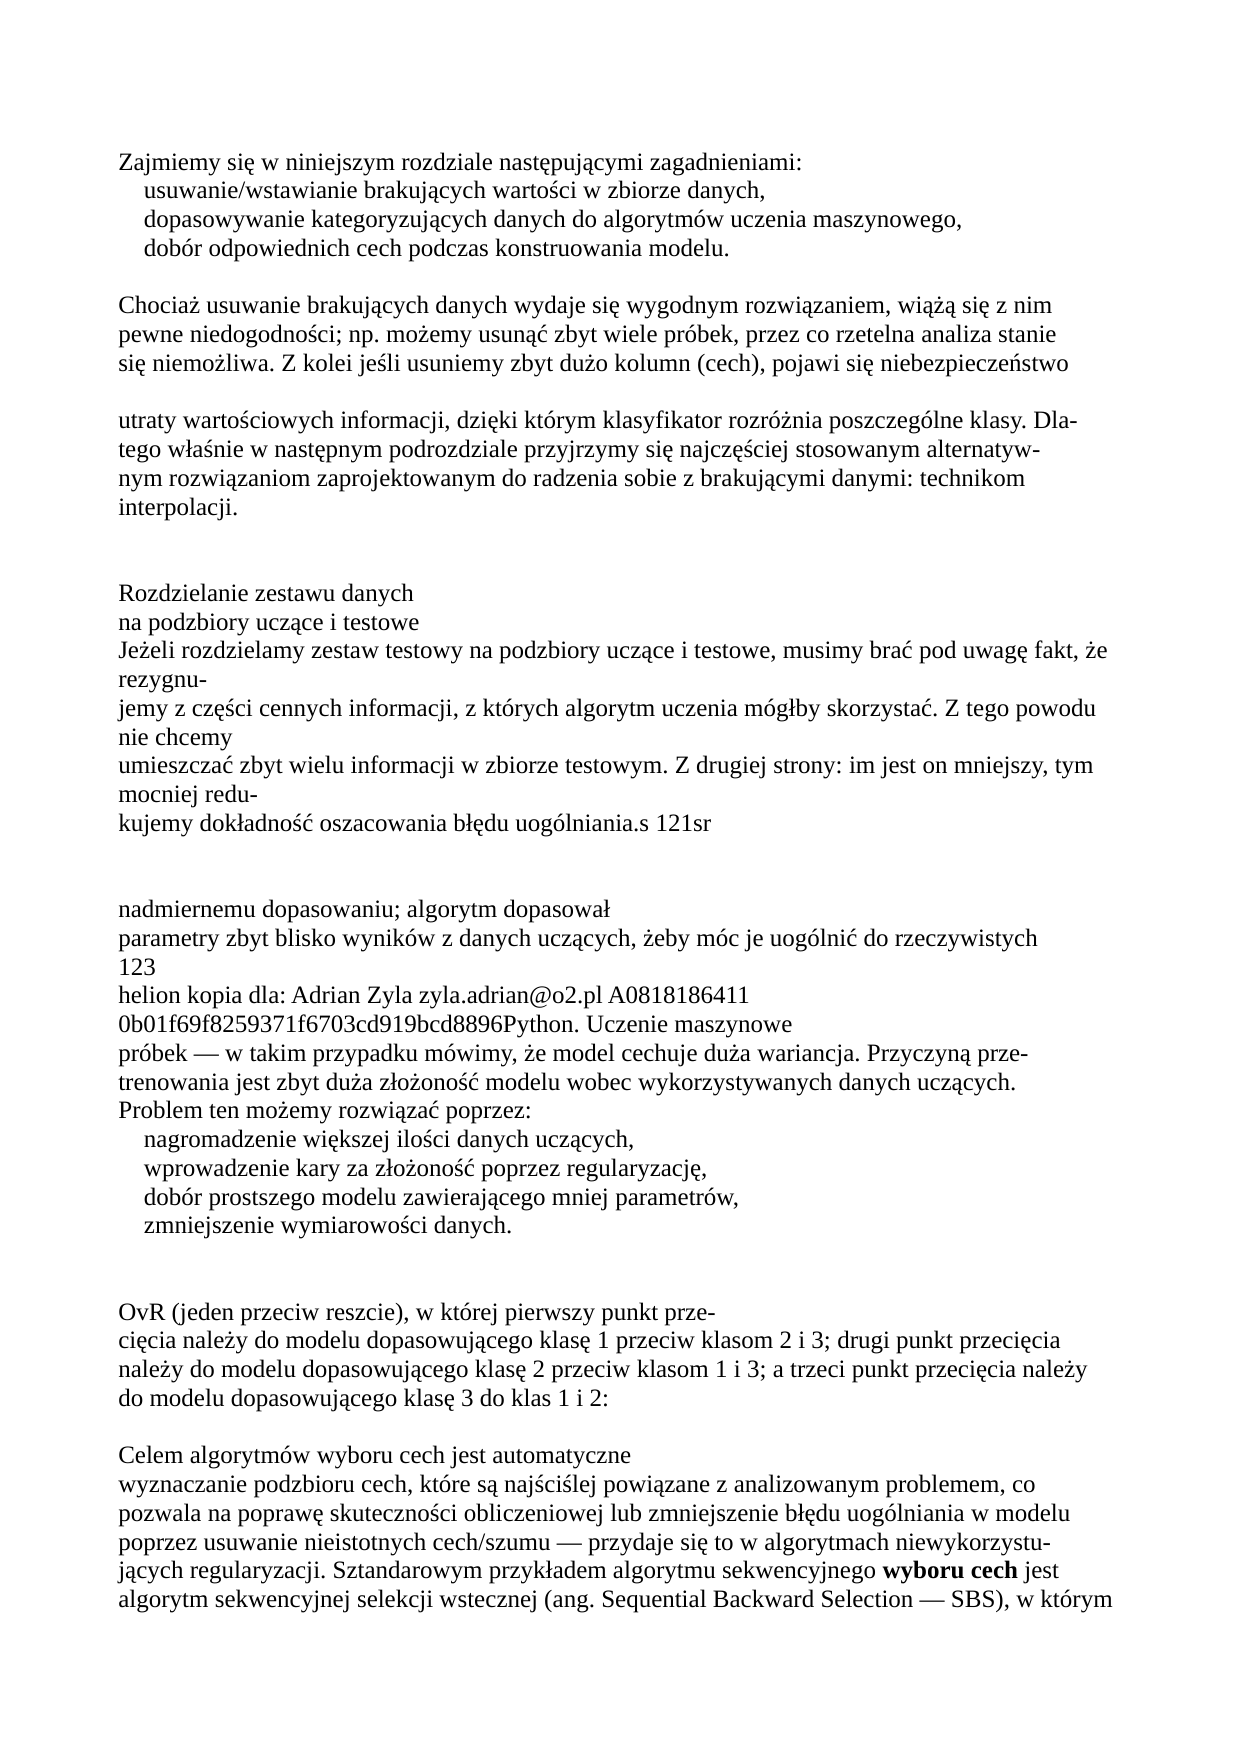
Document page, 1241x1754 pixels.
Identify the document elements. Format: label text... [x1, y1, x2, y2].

text umieszczać zbyt wielu informacji w zbiorze testowym. Z drugiej strony: im jest on mniejszy, tym mocniej redu- [118, 751, 1122, 808]
text na podzbiory uczące i testowe [118, 607, 1122, 636]
text pewne niedogodności; np. możemy usunąć zbyt wiele próbek, przez co rzetelna analiza stanie [118, 319, 1122, 348]
text nym rozwiązaniom zaprojektowanym do radzenia sobie z brakującymi danymi: technikom [118, 463, 1122, 492]
text Problem ten możemy rozwiązać poprzez: [118, 1096, 1122, 1124]
text  dopasowywanie kategoryzujących danych do algorytmów uczenia maszynowego, [118, 204, 1122, 233]
text wyznaczanie podzbioru cech, które są najściślej powiązane z analizowanym problemem, co [118, 1469, 1122, 1498]
text parametry zbyt blisko wyników z danych uczących, żeby móc je uogólnić do rzeczywistych [118, 923, 1122, 952]
text  wprowadzenie kary za złożoność poprzez regularyzację, [118, 1153, 1122, 1182]
text 123 [118, 952, 1122, 981]
text Celem algorytmów wyboru cech jest automatyczne [118, 1441, 1122, 1469]
text algorytm sekwencyjnej selekcji wstecznej (ang. Sequential Backward Selection — SBS), w którym [118, 1584, 1122, 1613]
text trenowania jest zbyt duża złożoność modelu wobec wykorzystywanych danych uczących. [118, 1067, 1122, 1096]
text  usuwanie/wstawianie brakujących wartości w zbiorze danych, [118, 176, 1122, 204]
text nadmiernemu dopasowaniu; algorytm dopasował [118, 894, 1122, 923]
text Zajmiemy się w niniejszym rozdziale następującymi zagadnieniami: [118, 147, 1122, 176]
text pozwala na poprawę skuteczności obliczeniowej lub zmniejszenie błędu uogólniania w modelu [118, 1498, 1122, 1527]
text  nagromadzenie większej ilości danych uczących, [118, 1124, 1122, 1153]
text się niemożliwa. Z kolei jeśli usuniemy zbyt dużo kolumn (cech), pojawi się niebezpieczeństwo [118, 348, 1122, 377]
text próbek — w takim przypadku mówimy, że model cechuje duża wariancja. Przyczyną prze- [118, 1038, 1122, 1067]
text do modelu dopasowującego klasę 3 do klas 1 i 2: [118, 1383, 1122, 1412]
text tego właśnie w następnym podrozdziale przyjrzymy się najczęściej stosowanym alternatyw- [118, 434, 1122, 463]
text Jeżeli rozdzielamy zestaw testowy na podzbiory uczące i testowe, musimy brać pod uwagę fakt, że rezygnu- [118, 636, 1122, 693]
text należy do modelu dopasowującego klasę 2 przeciw klasom 1 i 3; a trzeci punkt przecięcia należy [118, 1354, 1122, 1383]
text  zmniejszenie wymiarowości danych. [118, 1211, 1122, 1239]
text cięcia należy do modelu dopasowującego klasę 1 przeciw klasom 2 i 3; drugi punkt przecięcia [118, 1326, 1122, 1354]
text  dobór prostszego modelu zawierającego mniej parametrów, [118, 1182, 1122, 1211]
text jących regularyzacji. Sztandarowym przykładem algorytmu sekwencyjnego wyboru cech jest [118, 1556, 1122, 1584]
text  dobór odpowiednich cech podczas konstruowania modelu. [118, 233, 1122, 262]
text interpolacji. [118, 492, 1122, 521]
text utraty wartościowych informacji, dzięki którym klasyfikator rozróżnia poszczególne klasy. Dla- [118, 406, 1122, 434]
text kujemy dokładność oszacowania błędu uogólniania.s 121sr [118, 808, 1122, 837]
text poprzez usuwanie nieistotnych cech/szumu — przydaje się to w algorytmach niewykorzystu- [118, 1527, 1122, 1556]
text Rozdzielanie zestawu danych [118, 578, 1122, 607]
text OvR (jeden przeciw reszcie), w której pierwszy punkt prze- [118, 1297, 1122, 1326]
text jemy z części cennych informacji, z których algorytm uczenia mógłby skorzystać. Z tego powodu nie chcemy [118, 693, 1122, 751]
text helion kopia dla: Adrian Zyla zyla.adrian@o2.pl A0818186411 [118, 981, 1122, 1009]
text Chociaż usuwanie brakujących danych wydaje się wygodnym rozwiązaniem, wiążą się z nim [118, 291, 1122, 319]
text 0b01f69f8259371f6703cd919bcd8896Python. Uczenie maszynowe [118, 1009, 1122, 1038]
